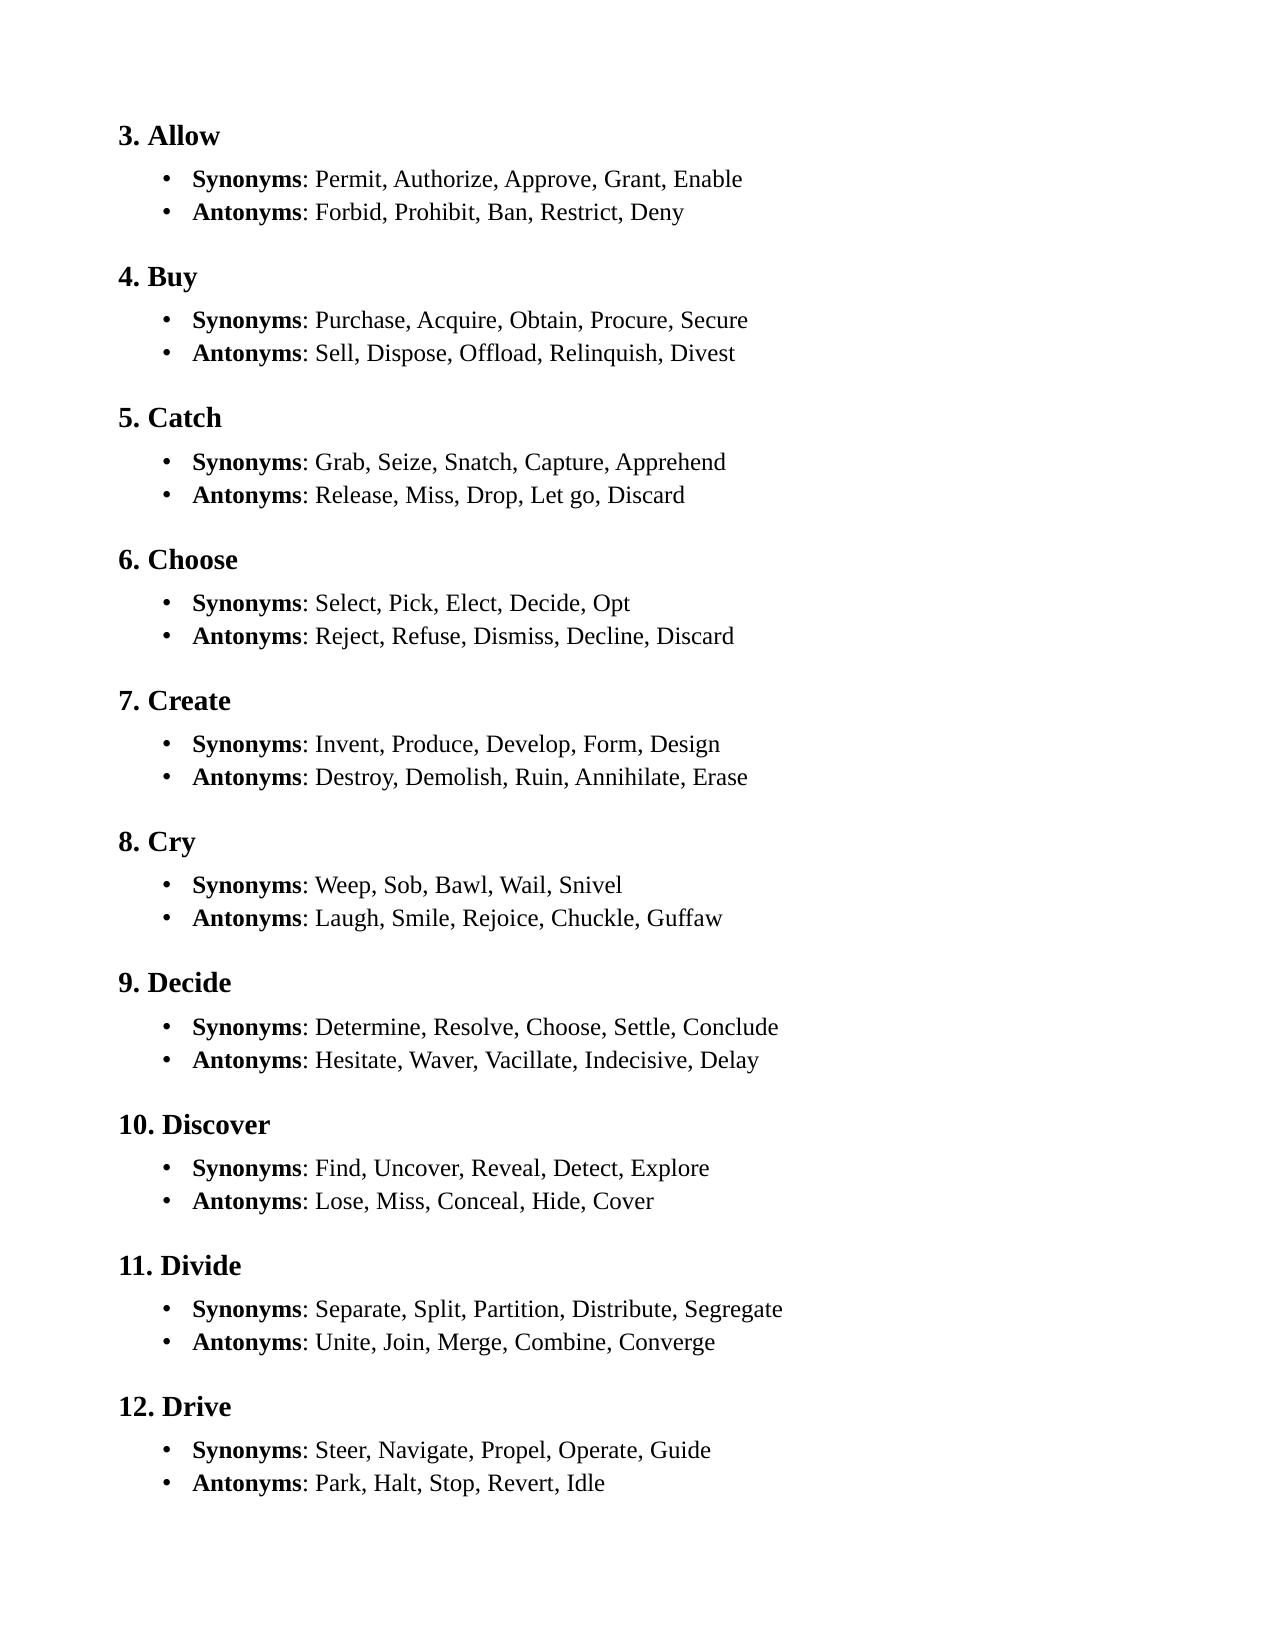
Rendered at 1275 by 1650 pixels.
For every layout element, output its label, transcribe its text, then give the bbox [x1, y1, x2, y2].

subtitle 10. Discover [118, 1107, 1157, 1140]
list Antonyms: Sell, Dispose, Offload, Relinquish, Divest [162, 338, 1157, 367]
subtitle 12. Drive [118, 1389, 1157, 1423]
list Antonyms: Laugh, Smile, Rejoice, Chuckle, Guffaw [162, 903, 1157, 932]
list Synonyms: Grab, Seize, Snatch, Capture, Apprehend [162, 447, 1157, 475]
list Synonyms: Invent, Produce, Develop, Form, Design [162, 729, 1157, 758]
list Synonyms: Purchase, Acquire, Obtain, Procure, Secure [162, 305, 1157, 334]
list Synonyms: Permit, Authorize, Approve, Grant, Enable [162, 164, 1157, 193]
list Synonyms: Weep, Sob, Bawl, Wail, Snivel [162, 870, 1157, 899]
subtitle 6. Choose [118, 542, 1157, 575]
list Synonyms: Steer, Navigate, Propel, Operate, Guide [162, 1435, 1157, 1464]
subtitle 5. Catch [118, 401, 1157, 434]
list Synonyms: Find, Uncover, Reveal, Detect, Explore [162, 1153, 1157, 1182]
list Antonyms: Destroy, Demolish, Ruin, Annihilate, Erase [162, 762, 1157, 791]
subtitle 9. Decide [118, 966, 1157, 999]
subtitle 4. Buy [118, 259, 1157, 293]
list Antonyms: Release, Miss, Drop, Let go, Discard [162, 480, 1157, 508]
list Synonyms: Select, Pick, Elect, Decide, Opt [162, 588, 1157, 617]
list Synonyms: Determine, Resolve, Choose, Settle, Conclude [162, 1012, 1157, 1040]
subtitle 3. Allow [118, 118, 1157, 152]
list Antonyms: Hesitate, Waver, Vacillate, Indecisive, Delay [162, 1045, 1157, 1073]
subtitle 11. Divide [118, 1248, 1157, 1282]
list Antonyms: Reject, Refuse, Dismiss, Decline, Discard [162, 621, 1157, 650]
subtitle 7. Create [118, 683, 1157, 717]
list Synonyms: Separate, Split, Partition, Distribute, Segregate [162, 1294, 1157, 1323]
list Antonyms: Park, Halt, Stop, Revert, Idle [162, 1468, 1157, 1497]
list Antonyms: Lose, Miss, Conceal, Hide, Cover [162, 1186, 1157, 1215]
list Antonyms: Forbid, Prohibit, Ban, Restrict, Deny [162, 197, 1157, 226]
list Antonyms: Unite, Join, Merge, Combine, Converge [162, 1327, 1157, 1356]
subtitle 8. Cry [118, 824, 1157, 858]
